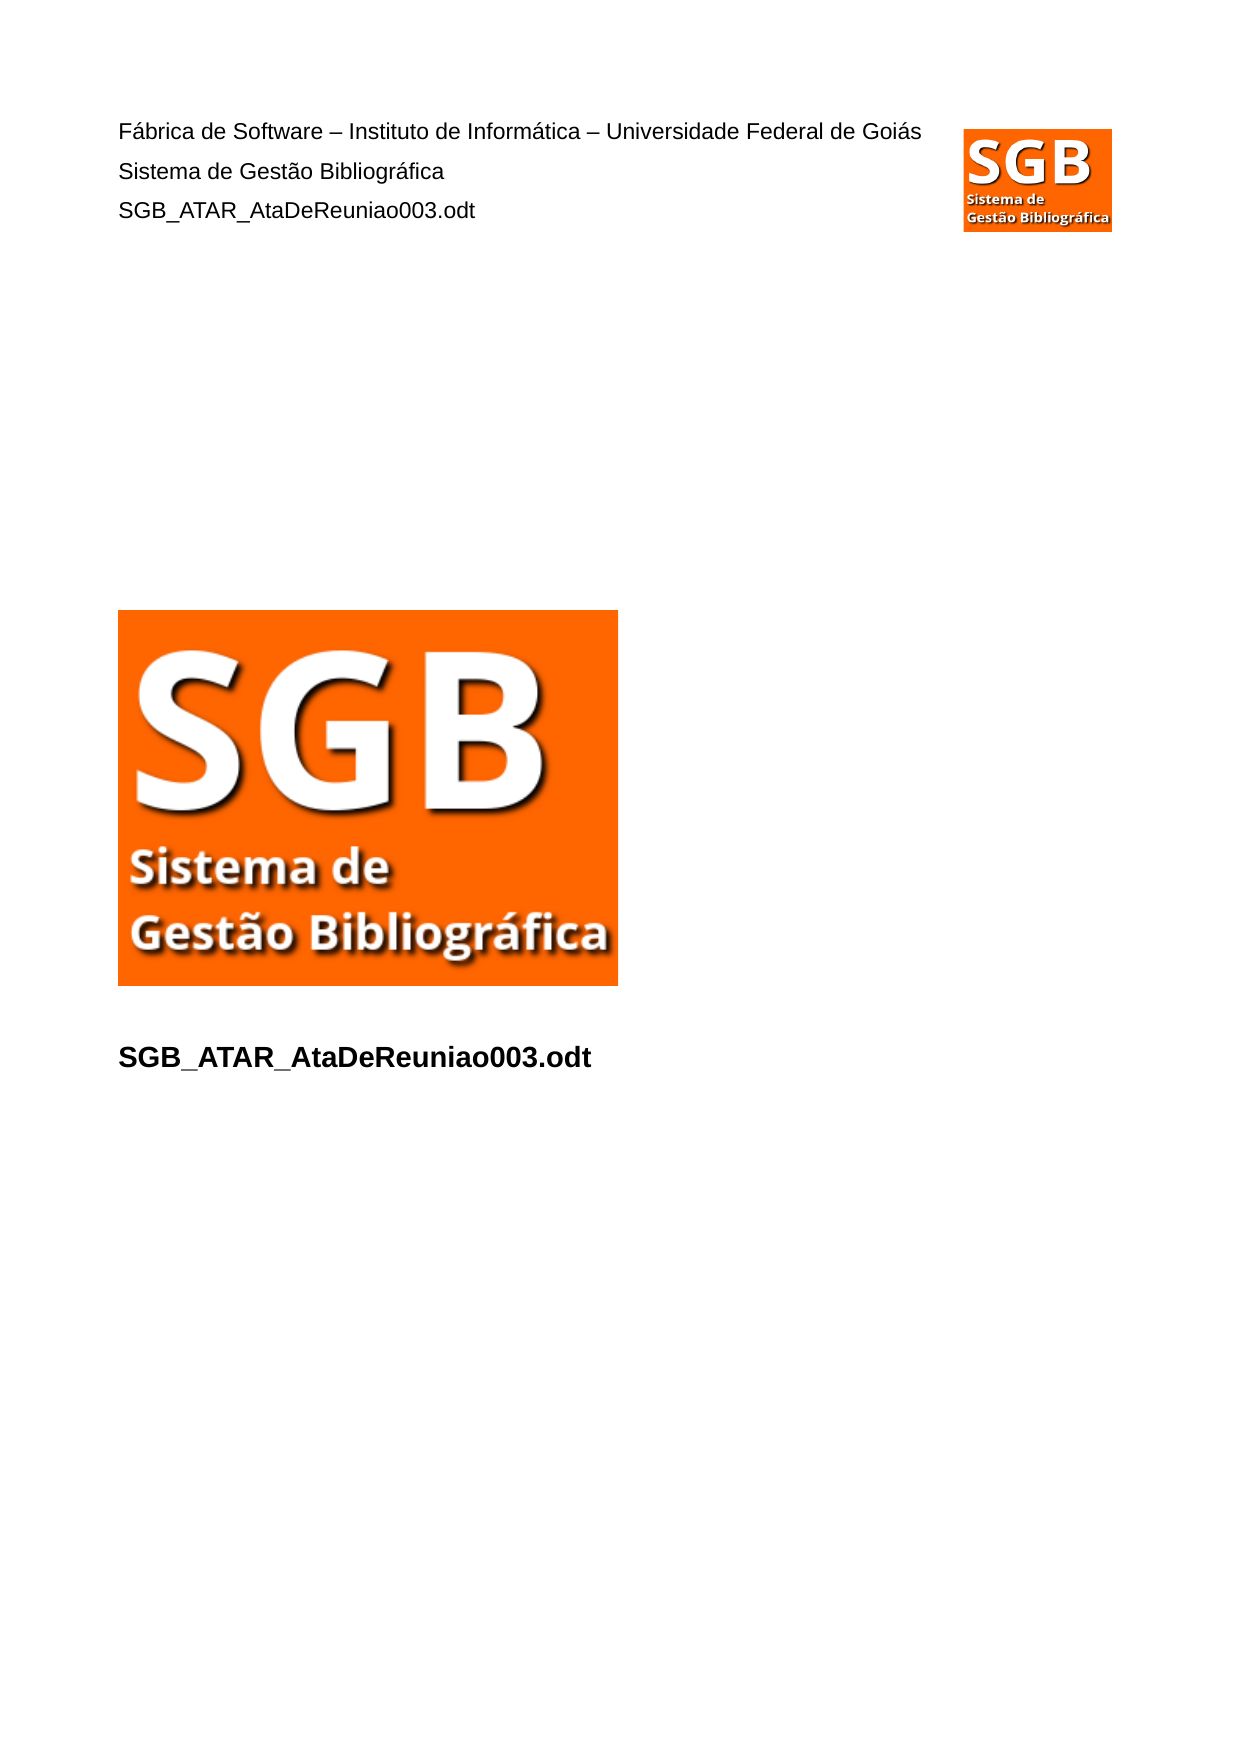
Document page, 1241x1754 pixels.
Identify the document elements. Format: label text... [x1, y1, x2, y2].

picture [963, 129, 1112, 232]
text SGB_ATAR_AtaDeReuniao003.odt [118, 1040, 1122, 1073]
picture [118, 610, 619, 986]
